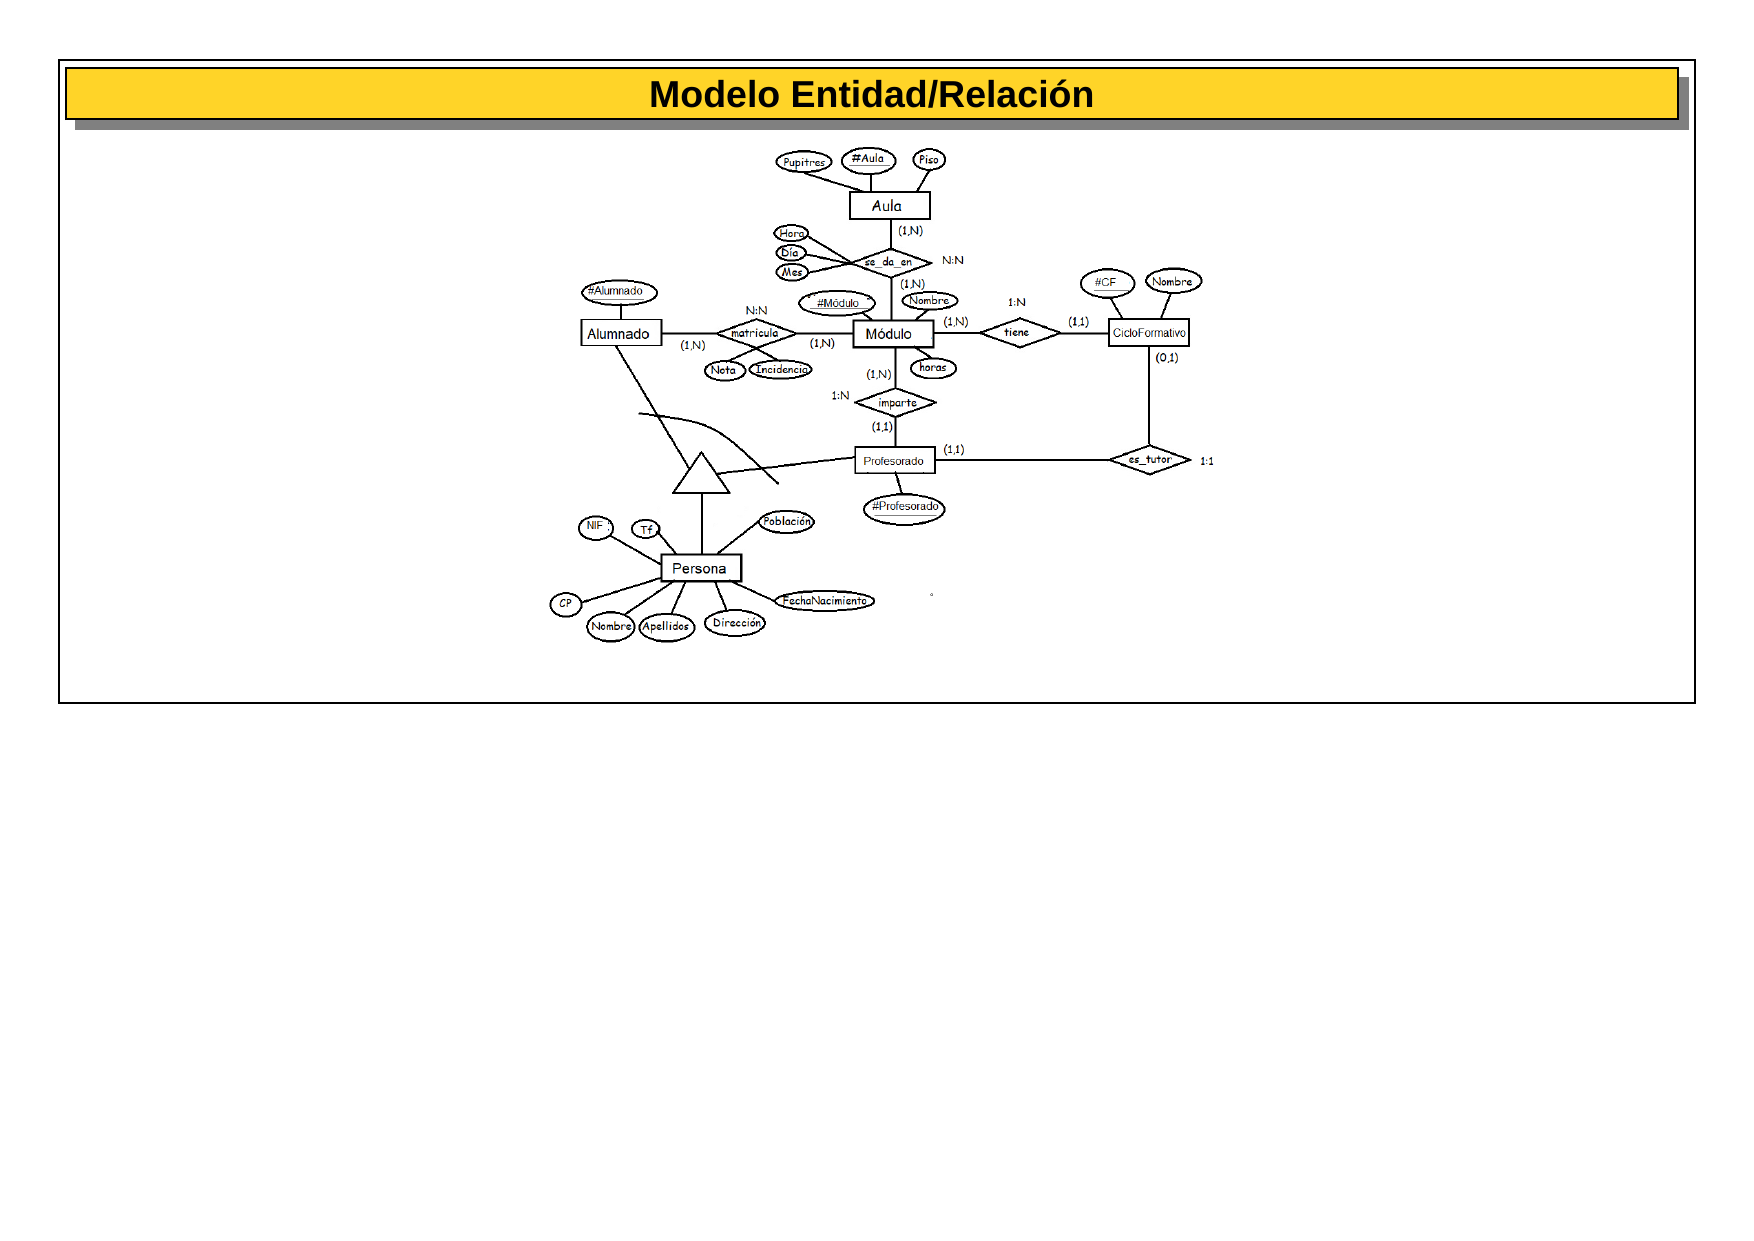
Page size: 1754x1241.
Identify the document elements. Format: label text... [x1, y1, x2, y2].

picture [534, 141, 1220, 660]
table_cell [60, 136, 1694, 702]
table_header Modelo Entidad/Relación [60, 61, 1694, 136]
